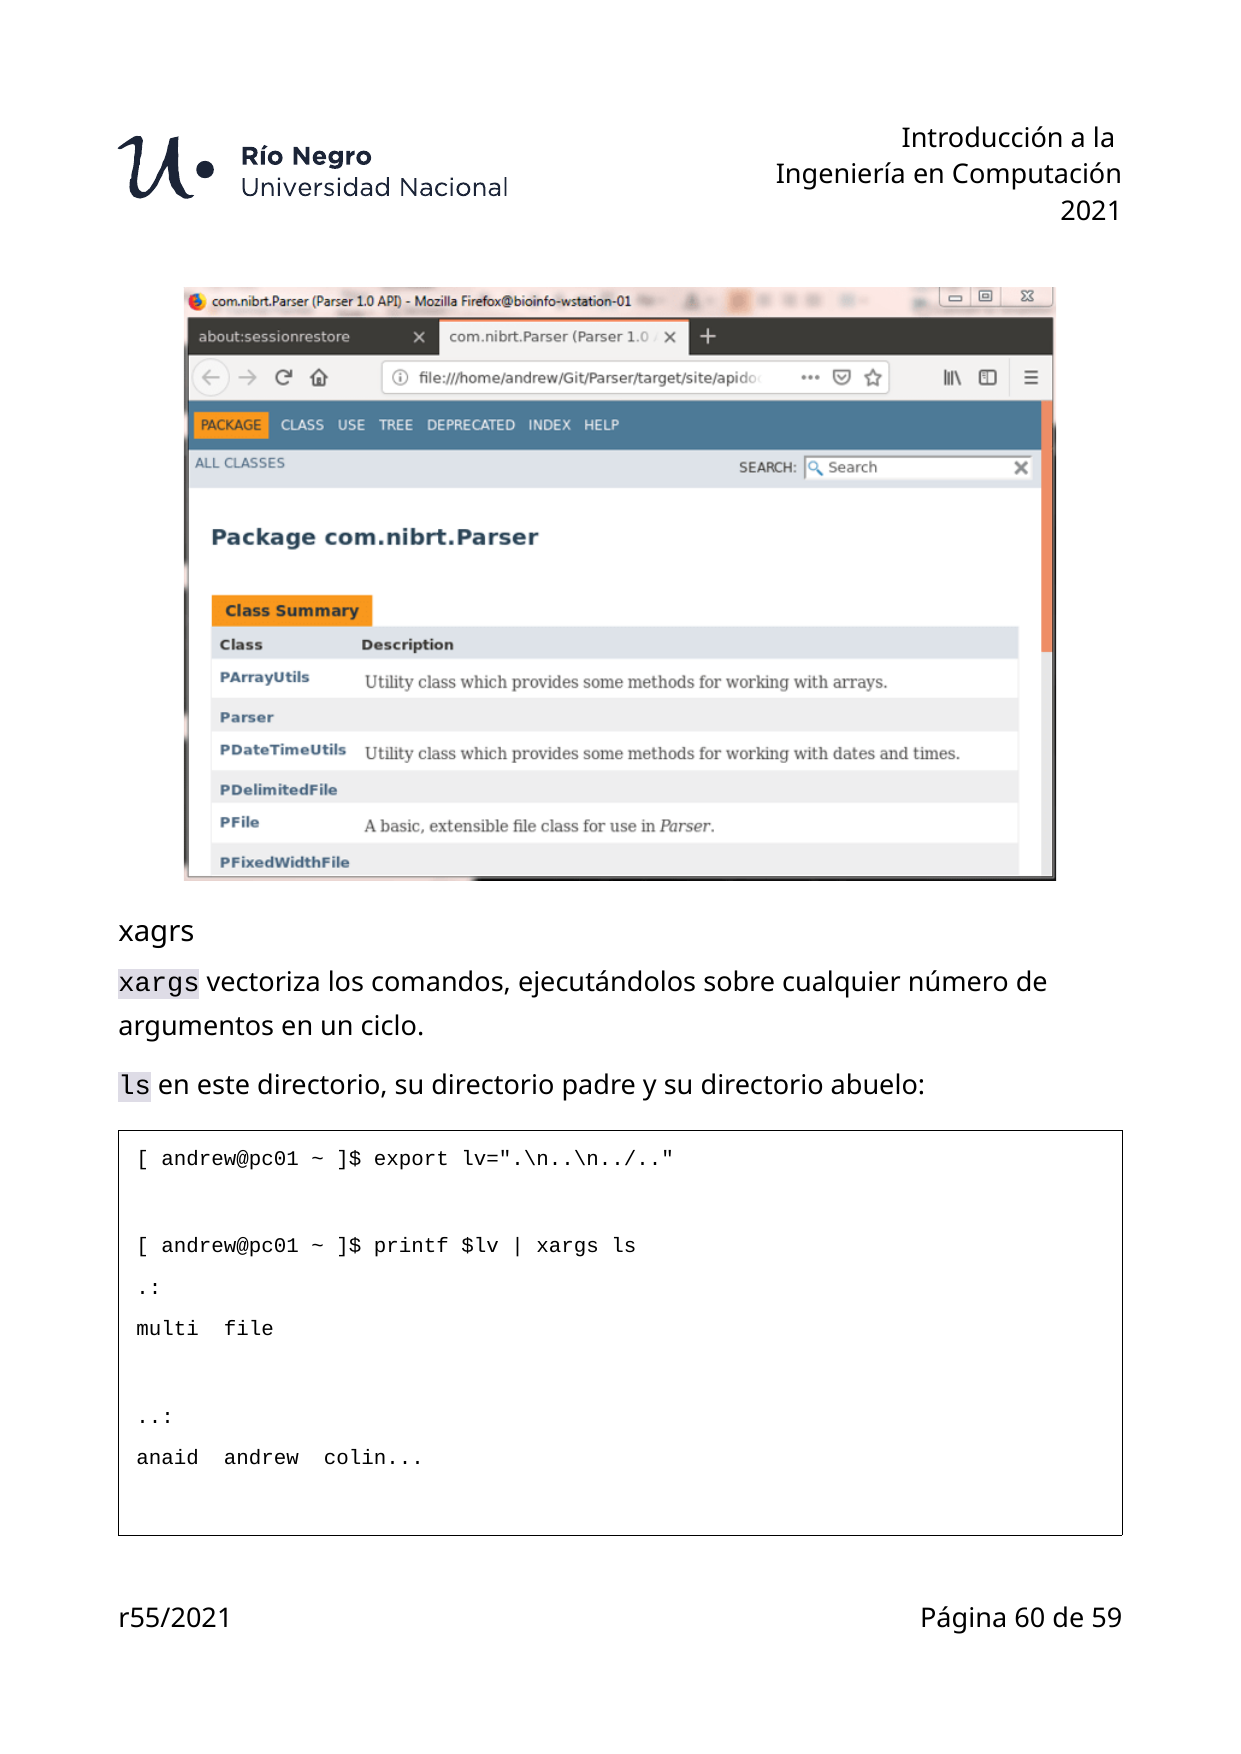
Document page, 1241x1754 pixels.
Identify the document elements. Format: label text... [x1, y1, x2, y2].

text .: [119, 1259, 1122, 1300]
text xargs vectoriza los comandos, ejecutándolos sobre cualquier número de argumentos en un ciclo. [118, 962, 1122, 1043]
text [ andrew@pc01 ~ ]$ printf $lv | xargs ls [119, 1218, 1122, 1259]
text [ andrew@pc01 ~ ]$ export lv=".\n..\n../.." [119, 1131, 1122, 1172]
text ..: [119, 1388, 1122, 1429]
text anaid andrew colin... [119, 1429, 1122, 1471]
subtitle xagrs [118, 258, 1122, 949]
picture [183, 287, 1057, 881]
text ls en este directorio, su directorio padre y su directorio abuelo: [118, 1065, 1122, 1102]
text multi file [119, 1300, 1122, 1342]
